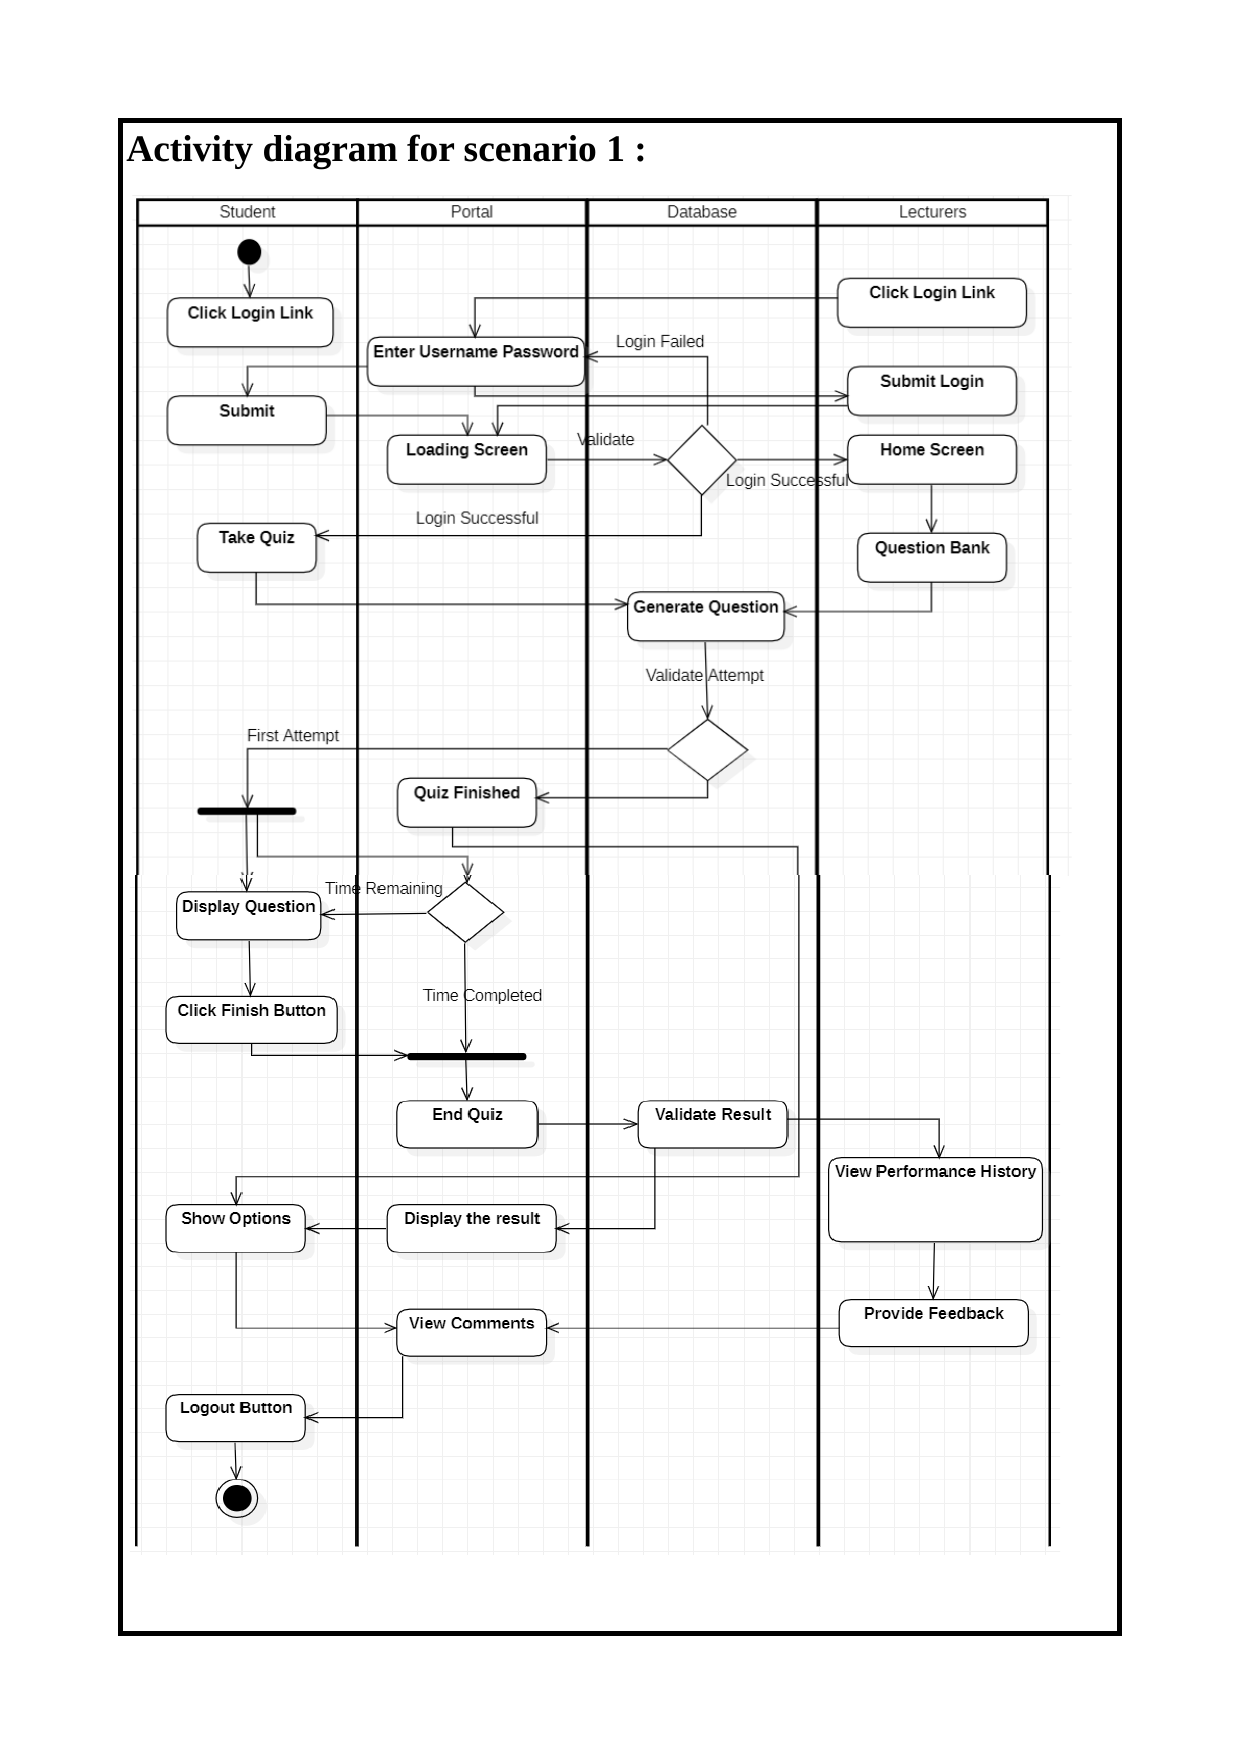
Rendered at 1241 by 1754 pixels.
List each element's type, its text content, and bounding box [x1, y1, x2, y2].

text Activity diagram for scenario 1 : [126, 126, 1114, 169]
picture [129, 195, 1072, 1555]
